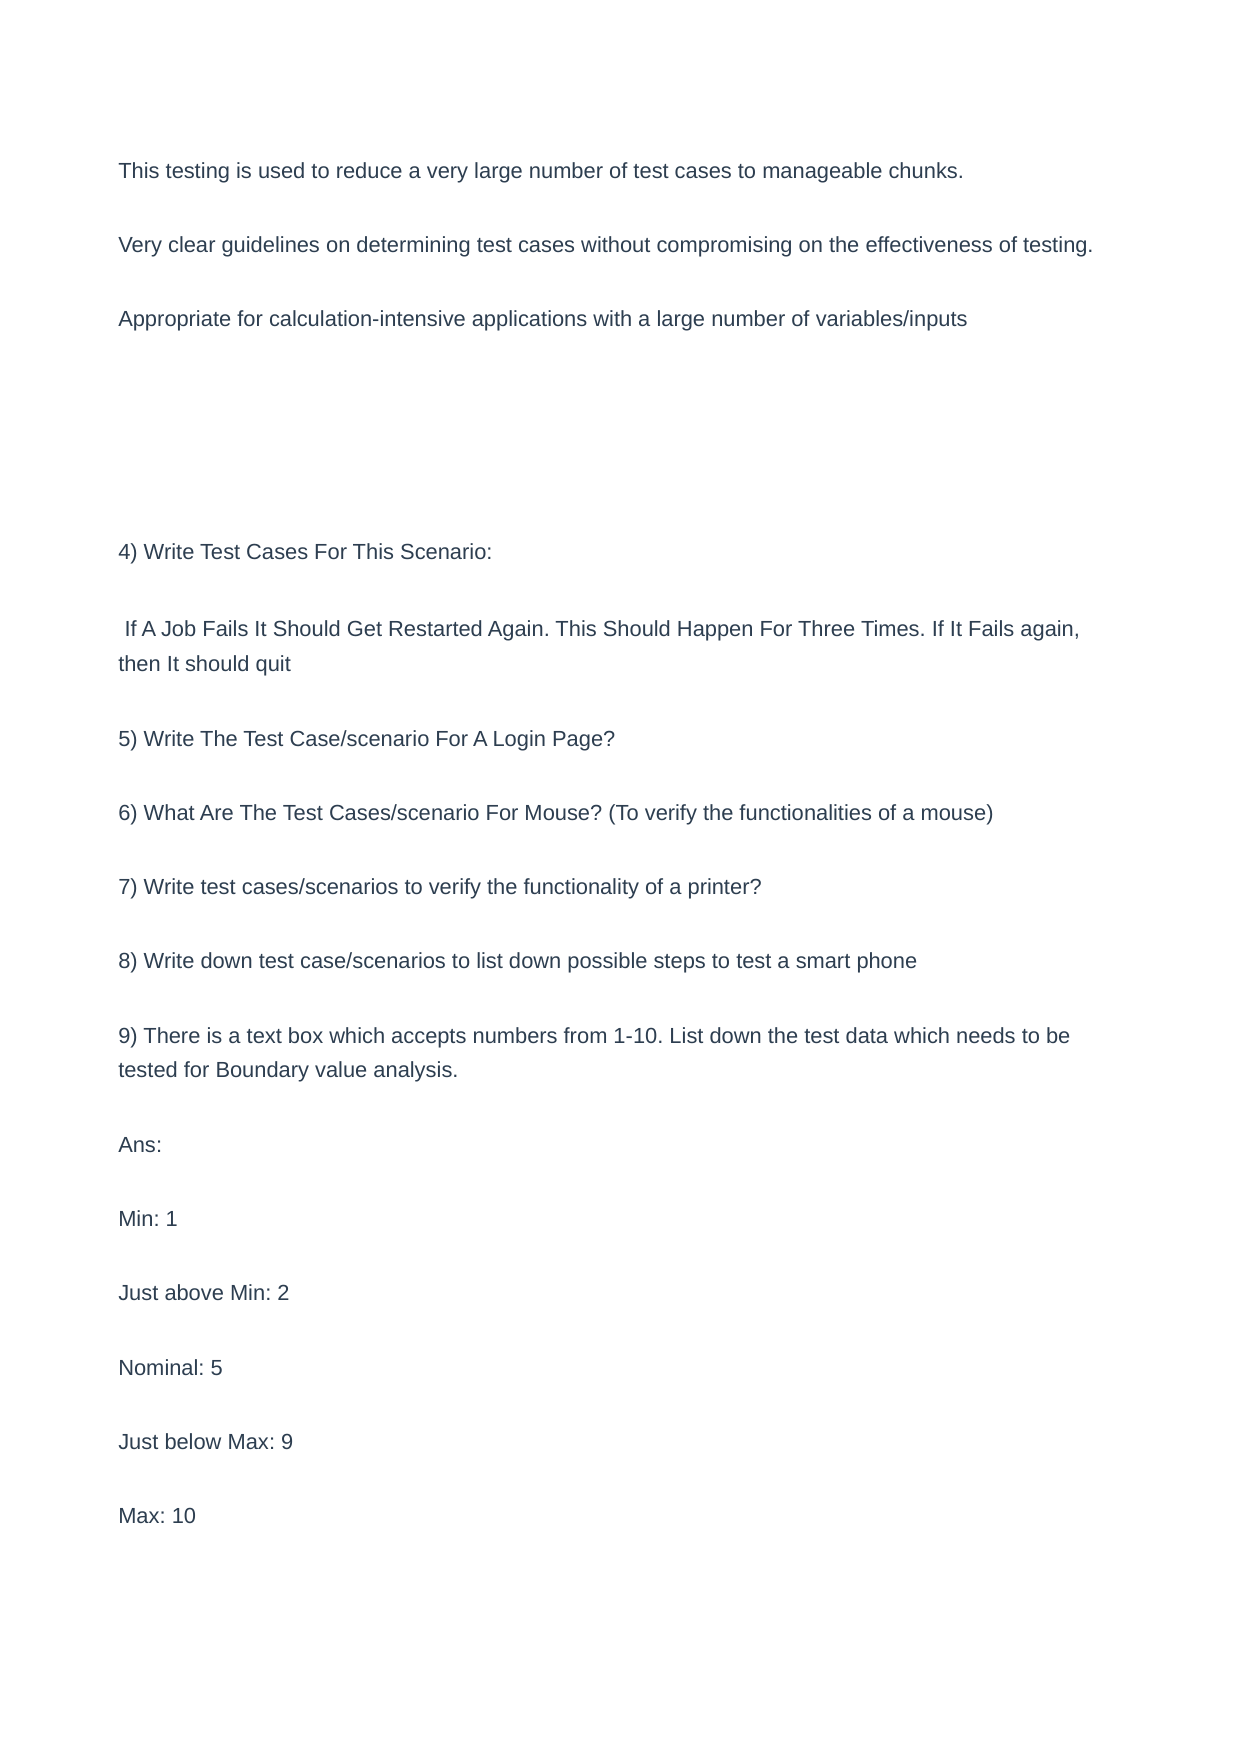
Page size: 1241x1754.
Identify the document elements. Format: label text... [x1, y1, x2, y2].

text Ans: [118, 1132, 1122, 1157]
text Nominal: 5 [118, 1354, 1122, 1380]
text Max: 10 [118, 1503, 1122, 1528]
text This testing is used to reduce a very large number of test cases to manageable chunks. [118, 158, 1122, 183]
text 5) Write The Test Case/scenario For A Login Page? [118, 726, 1122, 751]
text 7) Write test cases/scenarios to verify the functionality of a printer? [118, 874, 1122, 899]
text Just below Max: 9 [118, 1429, 1122, 1454]
text Very clear guidelines on determining test cases without compromising on the effectiveness of testing. [118, 232, 1122, 257]
text 8) Write down test case/scenarios to list down possible steps to test a smart phone [118, 948, 1122, 974]
text Min: 1 [118, 1206, 1122, 1231]
text Just above Min: 2 [118, 1280, 1122, 1305]
text 6) What Are The Test Cases/scenario For Mouse? (To verify the functionalities of a mouse) [118, 800, 1122, 825]
text 9) There is a text box which accepts numbers from 1-10. List down the test data which needs to be tested for Boundary value analysis. [118, 1023, 1122, 1083]
text 4) Write Test Cases For This Scenario: [118, 539, 1122, 564]
text Appropriate for calculation-intensive applications with a large number of variables/inputs [118, 306, 1122, 331]
text If A Job Fails It Should Get Restarted Again. This Should Happen For Three Times. If It Fails again, then It should quit [118, 613, 1122, 677]
